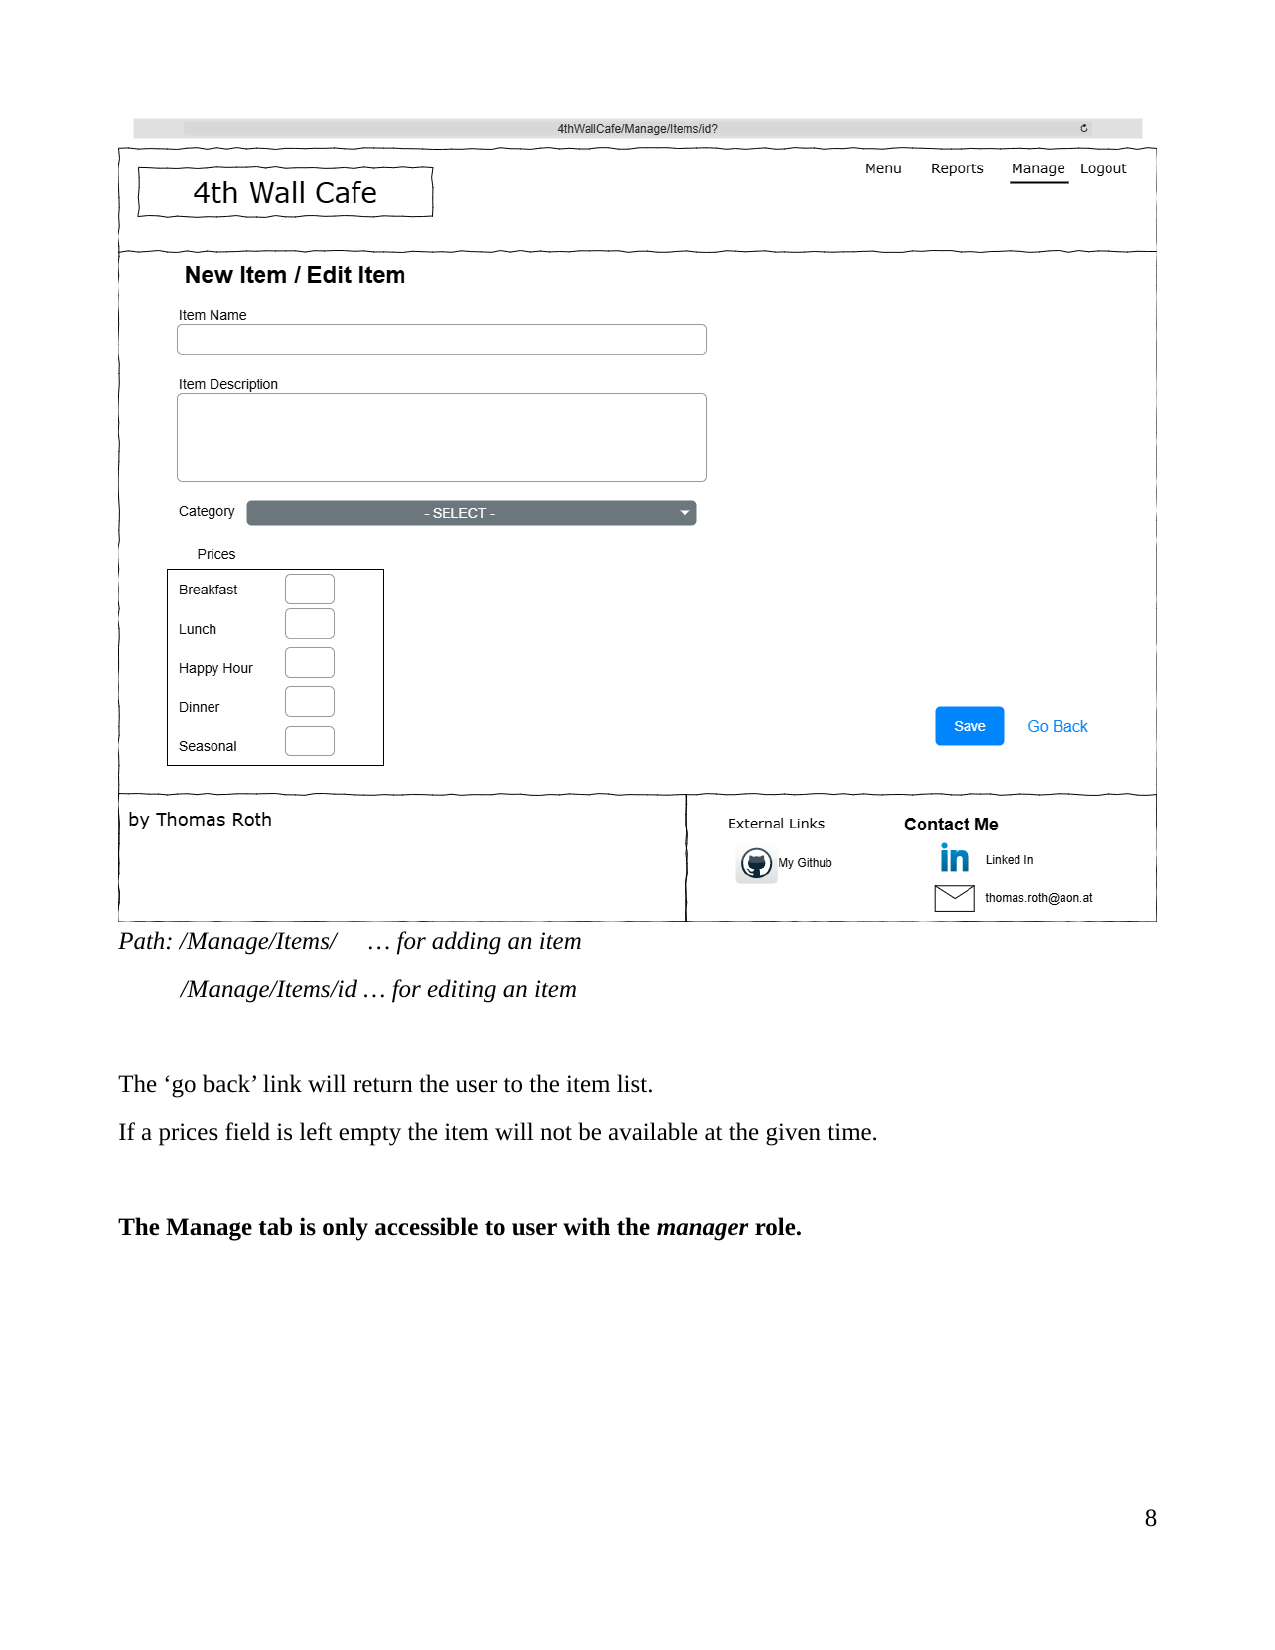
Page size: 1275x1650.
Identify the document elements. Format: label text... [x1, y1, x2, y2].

text The ‘go back’ link will return the user to the item list. [118, 1069, 1157, 1098]
text The Manage tab is only accessible to user with the manager role. [118, 1212, 1157, 1241]
picture [118, 118, 1157, 922]
text Path: /Manage/Items/ … for adding an item [118, 922, 1157, 955]
text /Manage/Items/id … for editing an item [118, 974, 1157, 1002]
text If a prices field is left empty the item will not be available at the given time. [118, 1117, 1157, 1145]
